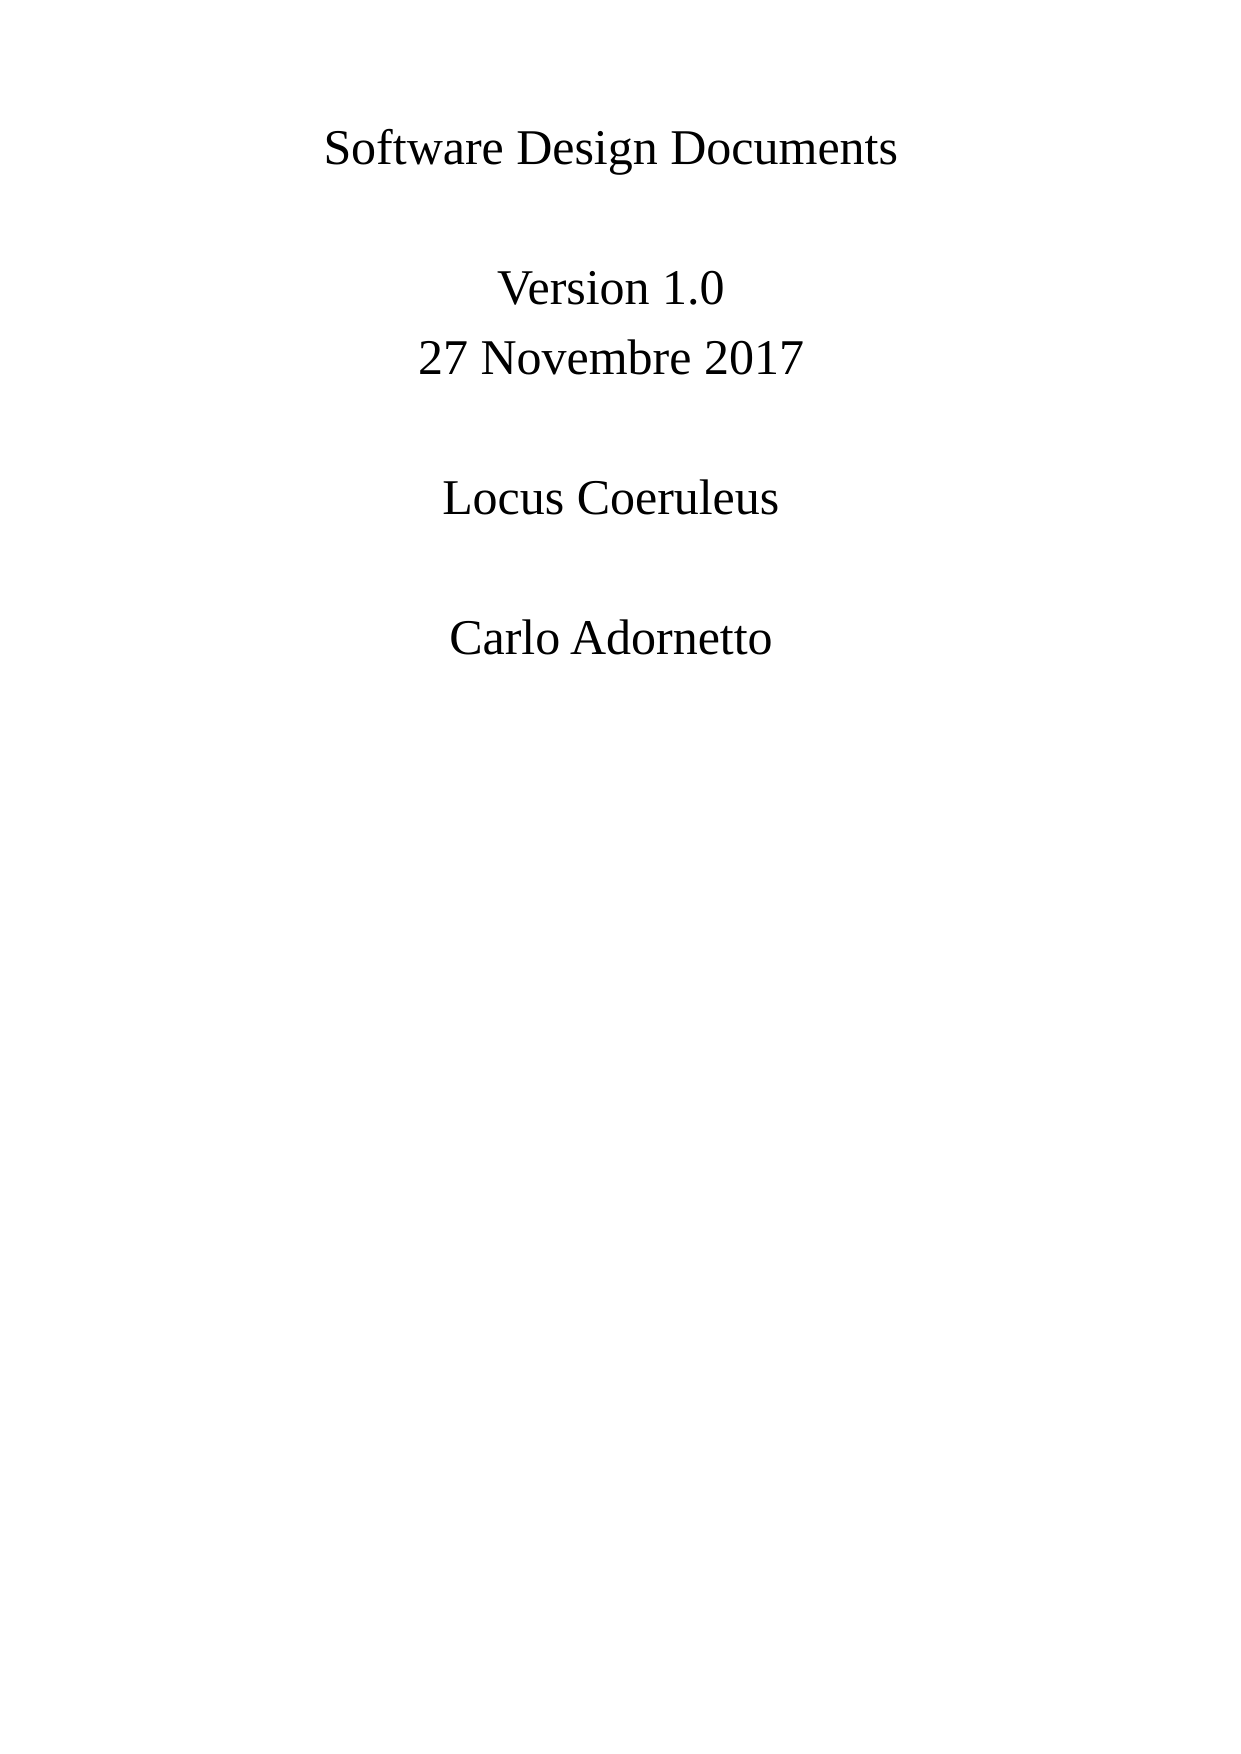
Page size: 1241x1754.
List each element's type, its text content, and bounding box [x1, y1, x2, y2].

text Software Design Documents [78, 118, 1143, 176]
text Carlo Adornetto [78, 608, 1143, 666]
text 27 Novembre 2017 [78, 328, 1143, 386]
text Locus Coeruleus [78, 468, 1143, 526]
text Version 1.0 [78, 258, 1143, 316]
